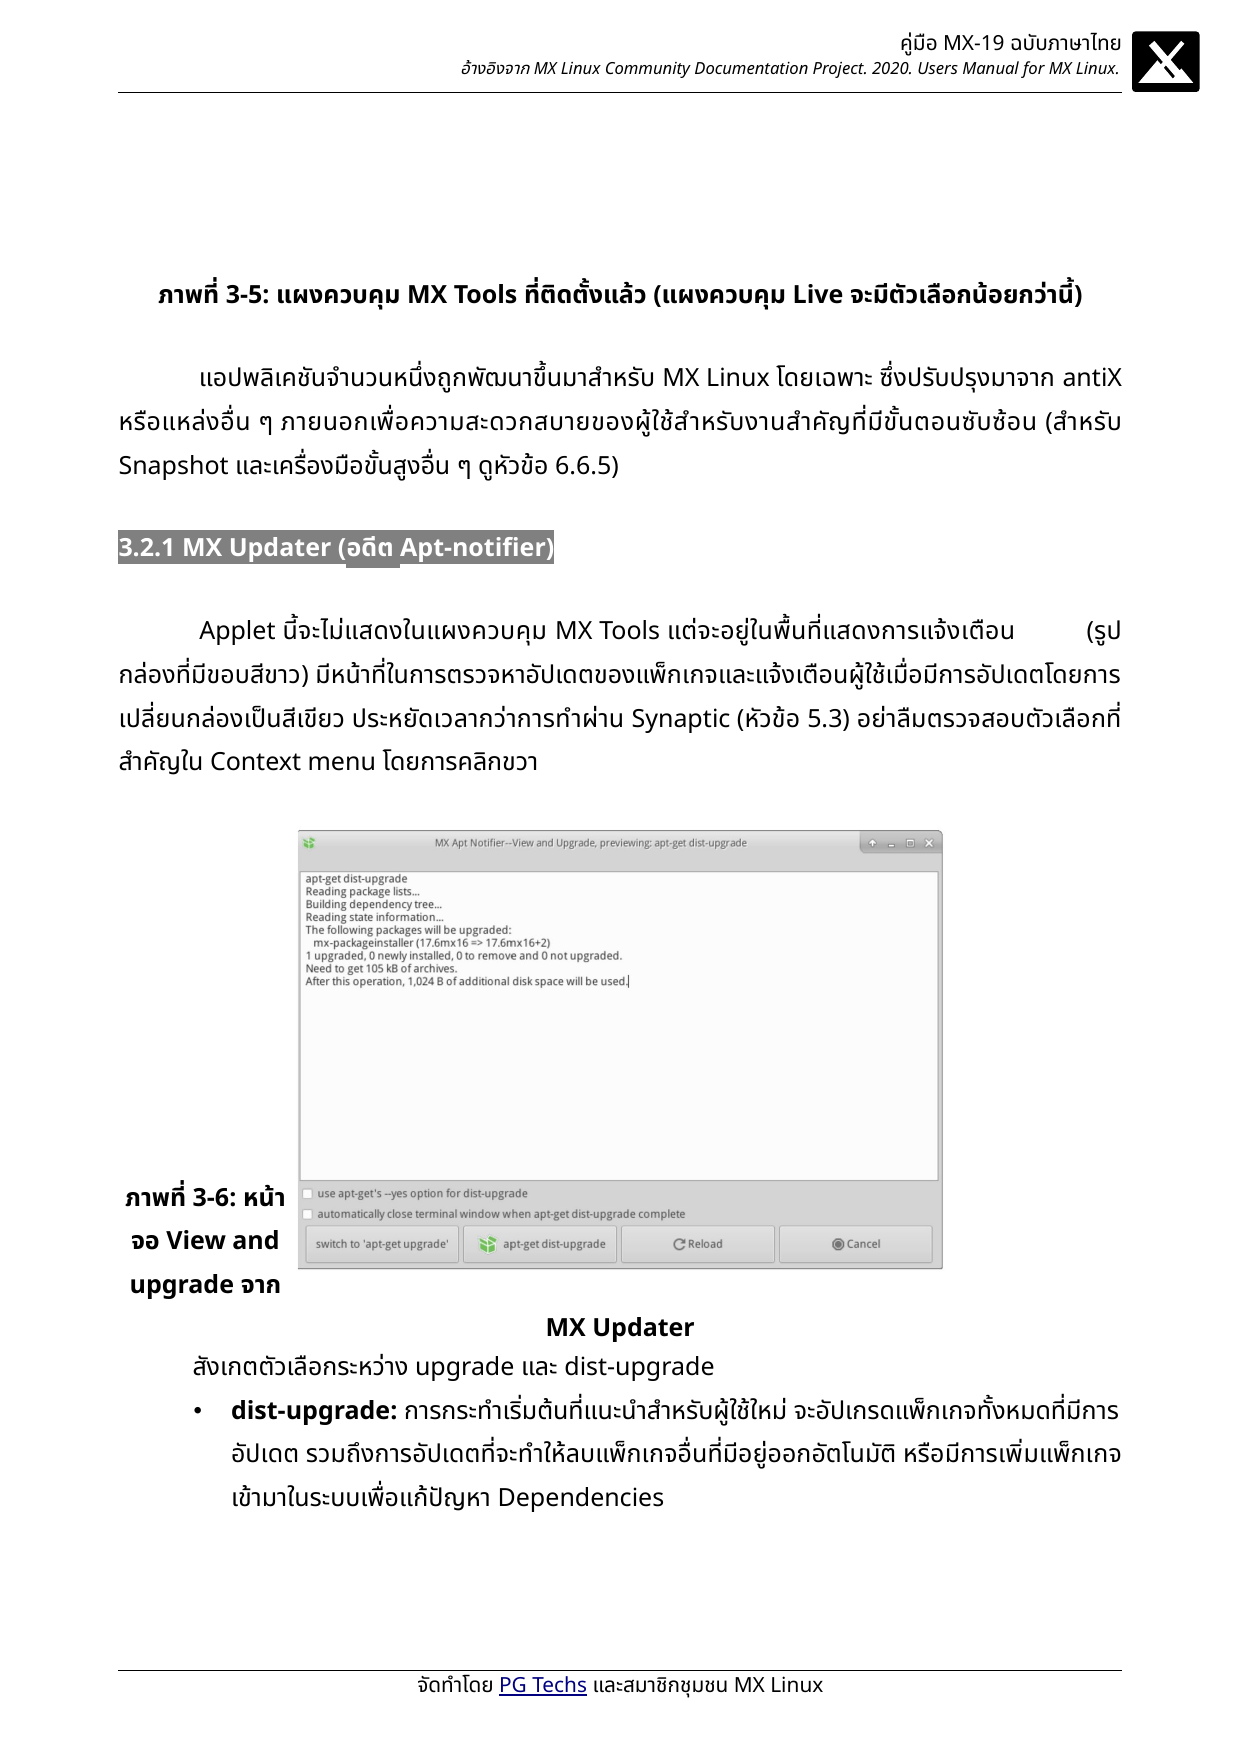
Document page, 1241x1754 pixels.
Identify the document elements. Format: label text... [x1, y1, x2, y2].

text 3.2.1 MX Updater (อดีต Apt-notifier) [118, 530, 1122, 568]
list dist-upgrade: การกระทำเริ่มต้นที่แนะนำสำหรับผู้ใช้ใหม่ จะอัปเกรดแพ็กเกจทั้งหมดที่มีการอัปเดต รวมถึงการอัปเดตที่จะทำให้ลบแพ็กเกจอื่นที่มีอยู่ออกอัตโนมัติ หรือมีการเพิ่มแพ็กเกจเข้ามาในระบบเพื่อแก้ปัญหา Dependencies [193, 1392, 1122, 1517]
text ภาพที่ 3-6: หน้าจอ View and upgrade จาก MX Updater [118, 1179, 1122, 1344]
text สังเกตตัวเลือกระหว่าง upgrade และ dist-upgrade [118, 1349, 1122, 1387]
text แอปพลิเคชันจำนวนหนึ่งถูกพัฒนาขึ้นมาสำหรับ MX Linux โดยเฉพาะ ซึ่งปรับปรุงมาจาก antiX หรือแหล่งอื่น ๆ ภายนอกเพื่อความสะดวกสบายของผู้ใช้สำหรับงานสำคัญที่มีขั้นตอนซับซ้อน (สำหรับ Snapshot และเครื่องมือขั้นสูงอื่น ๆ ดูหัวข้อ 6.6.5) [118, 360, 1122, 485]
text Applet นี้จะไม่แสดงในแผงควบคุม MX Tools แต่จะอยู่ในพื้นที่แสดงการแจ้งเตือน (รูปกล่องที่มีขอบสีขาว) มีหน้าที่ในการตรวจหาอัปเดตของแพ็กเกจและแจ้งเตือนผู้ใช้เมื่อมีการอัปเดตโดยการเปลี่ยนกล่องเป็นสีเขียว ประหยัดเวลากว่าการทำผ่าน Synaptic (หัวข้อ 5.3) อย่าลืมตรวจสอบตัวเลือกที่สำคัญใน Context menu โดยการคลิกขวา [118, 613, 1122, 782]
text ภาพที่ 3-5: แผงควบคุม MX Tools ที่ติดตั้งแล้ว (แผงควบคุม Live จะมีตัวเลือกน้อยกว่านี้) [118, 277, 1122, 315]
picture [292, 826, 949, 1277]
